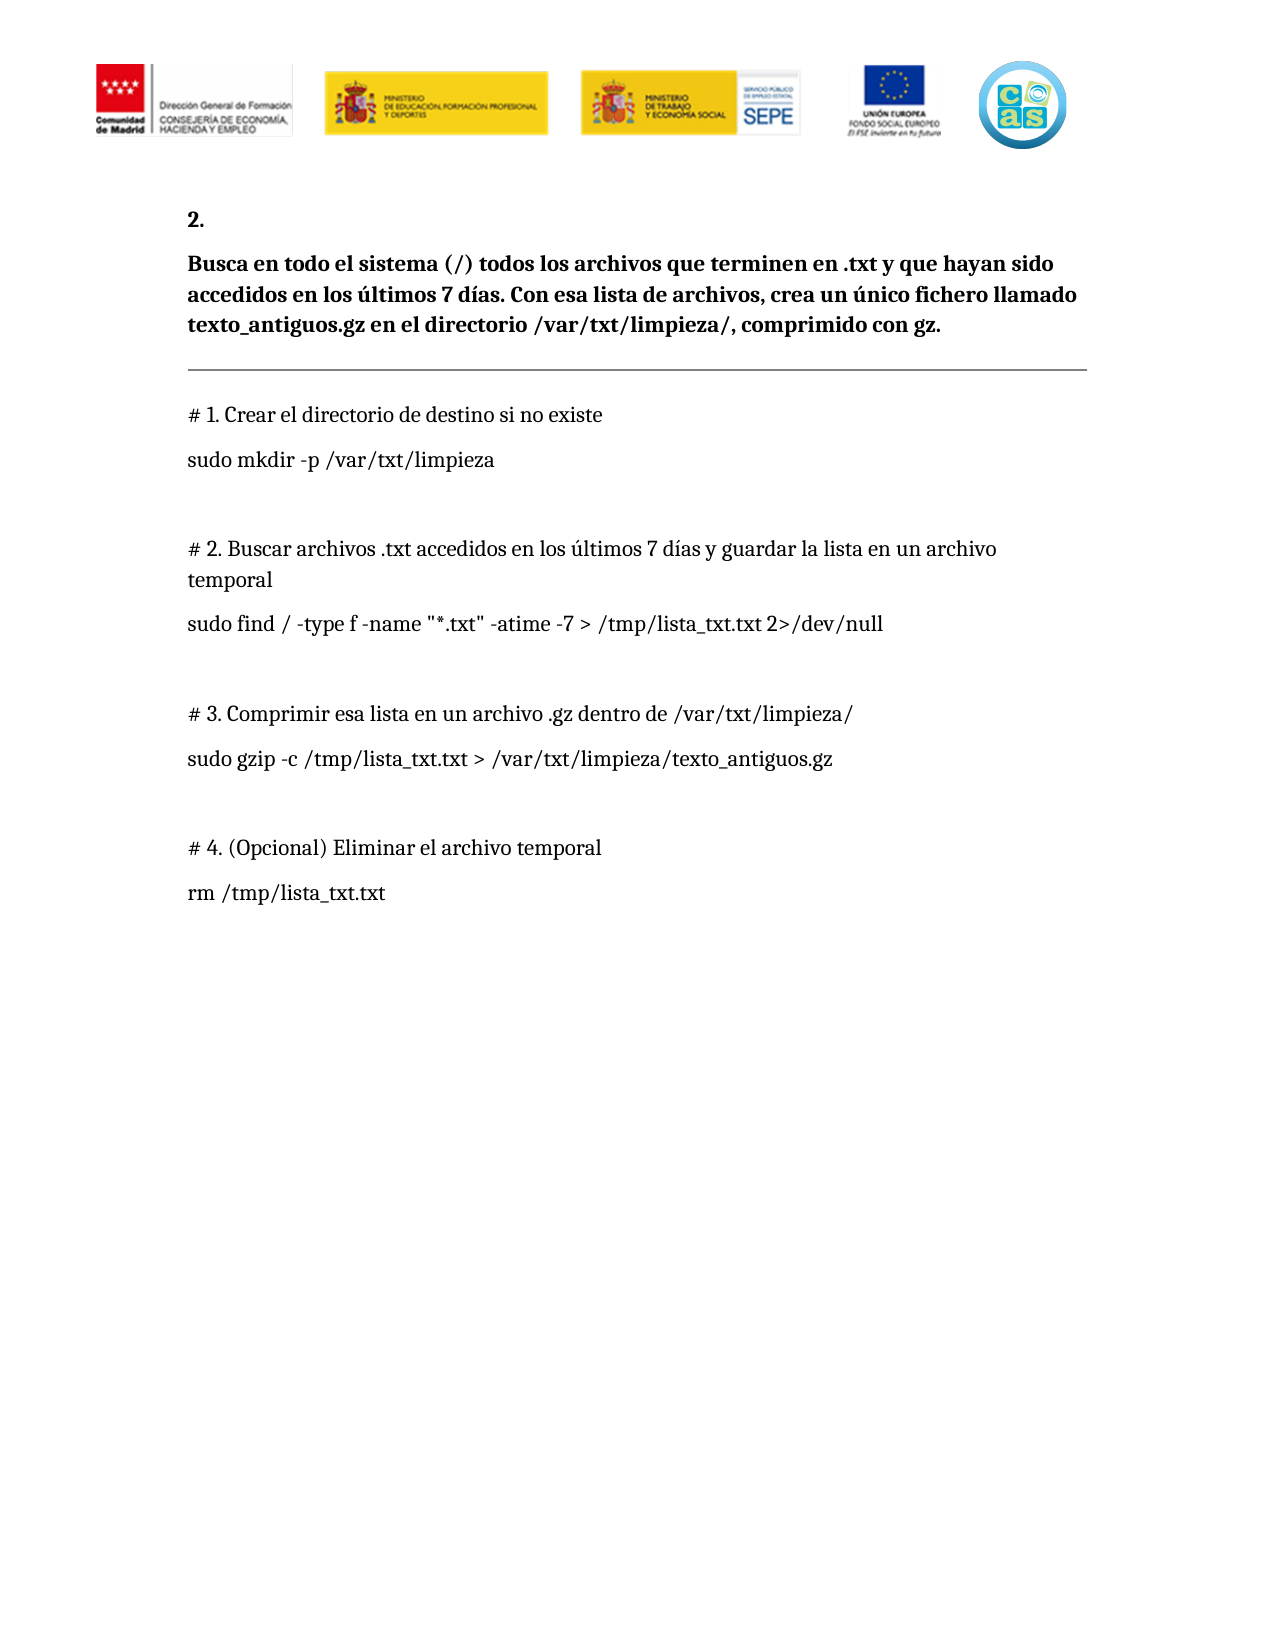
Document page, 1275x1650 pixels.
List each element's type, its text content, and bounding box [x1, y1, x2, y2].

picture [978, 61, 1067, 149]
text sudo mkdir -p /var/txt/limpieza [187, 447, 1087, 473]
text # 3. Comprimir esa lista en un archivo .gz dentro de /var/txt/limpieza/ [187, 701, 1087, 727]
text Busca en todo el sistema (/) todos los archivos que terminen en .txt y que hayan sido accedidos en los últimos 7 días. Con esa lista de archivos, crea un único fichero llamado texto_antiguos.gz en el directorio /var/txt/limpieza/, comprimido con gz. [187, 251, 1087, 338]
text # 4. (Opcional) Eliminar el archivo temporal [187, 835, 1087, 861]
text # 2. Buscar archivos .txt accedidos en los últimos 7 días y guardar la lista en un archivo temporal [187, 536, 1087, 593]
text # 1. Crear el directorio de destino si no existe [187, 402, 1087, 428]
picture [96, 64, 942, 140]
text sudo find / -type f -name "*.txt" -atime -7 > /tmp/lista_txt.txt 2>/dev/null [187, 611, 1087, 637]
text 2. [187, 206, 1087, 233]
text rm /tmp/lista_txt.txt [187, 880, 1087, 906]
text sudo gzip -c /tmp/lista_txt.txt > /var/txt/limpieza/texto_antiguos.gz [187, 746, 1087, 772]
